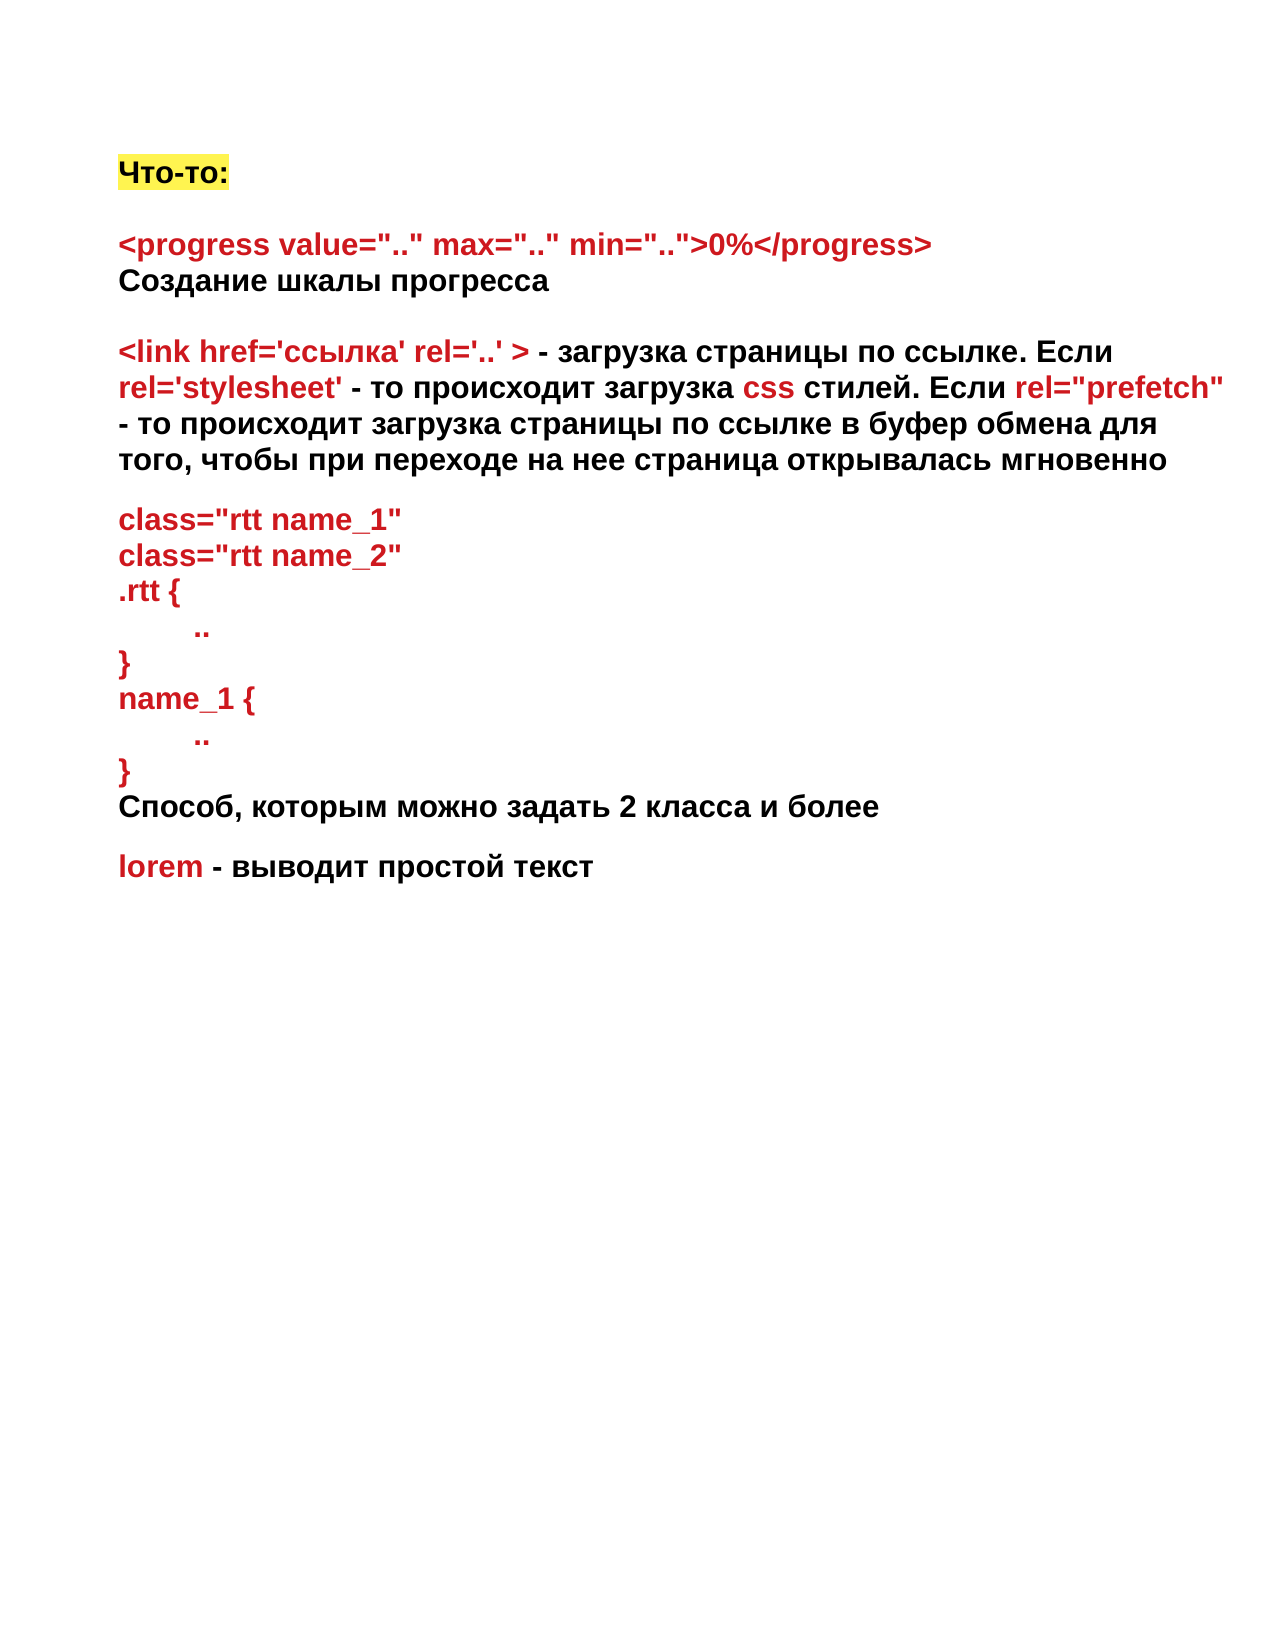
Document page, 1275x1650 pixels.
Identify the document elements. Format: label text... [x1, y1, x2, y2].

text name_1 { [118, 680, 1239, 716]
text .. [118, 608, 1239, 644]
text Что-то: [118, 154, 1239, 190]
text lorem - выводит простой текст [118, 848, 1239, 884]
text <progress value=".." max=".." min="..">0%</progress> [118, 226, 1239, 262]
text Способ, которым можно задать 2 класса и более [118, 788, 1239, 824]
text } [118, 752, 1239, 788]
text class="rtt name_1" [118, 501, 1239, 537]
text <link href='ссылка' rel='..' > - загрузка страницы по ссылке. Если rel='stylesheet' - то происходит загрузка css стилей. Если rel="prefetch" - то происходит загрузка страницы по ссылке в буфер обмена для того, чтобы при переходе на нее страница открывалась мгновенно [118, 333, 1239, 477]
text .rtt { [118, 572, 1239, 608]
text .. [118, 716, 1239, 752]
text } [118, 644, 1239, 680]
text class="rtt name_2" [118, 537, 1239, 572]
text Создание шкалы прогресса [118, 262, 1239, 298]
